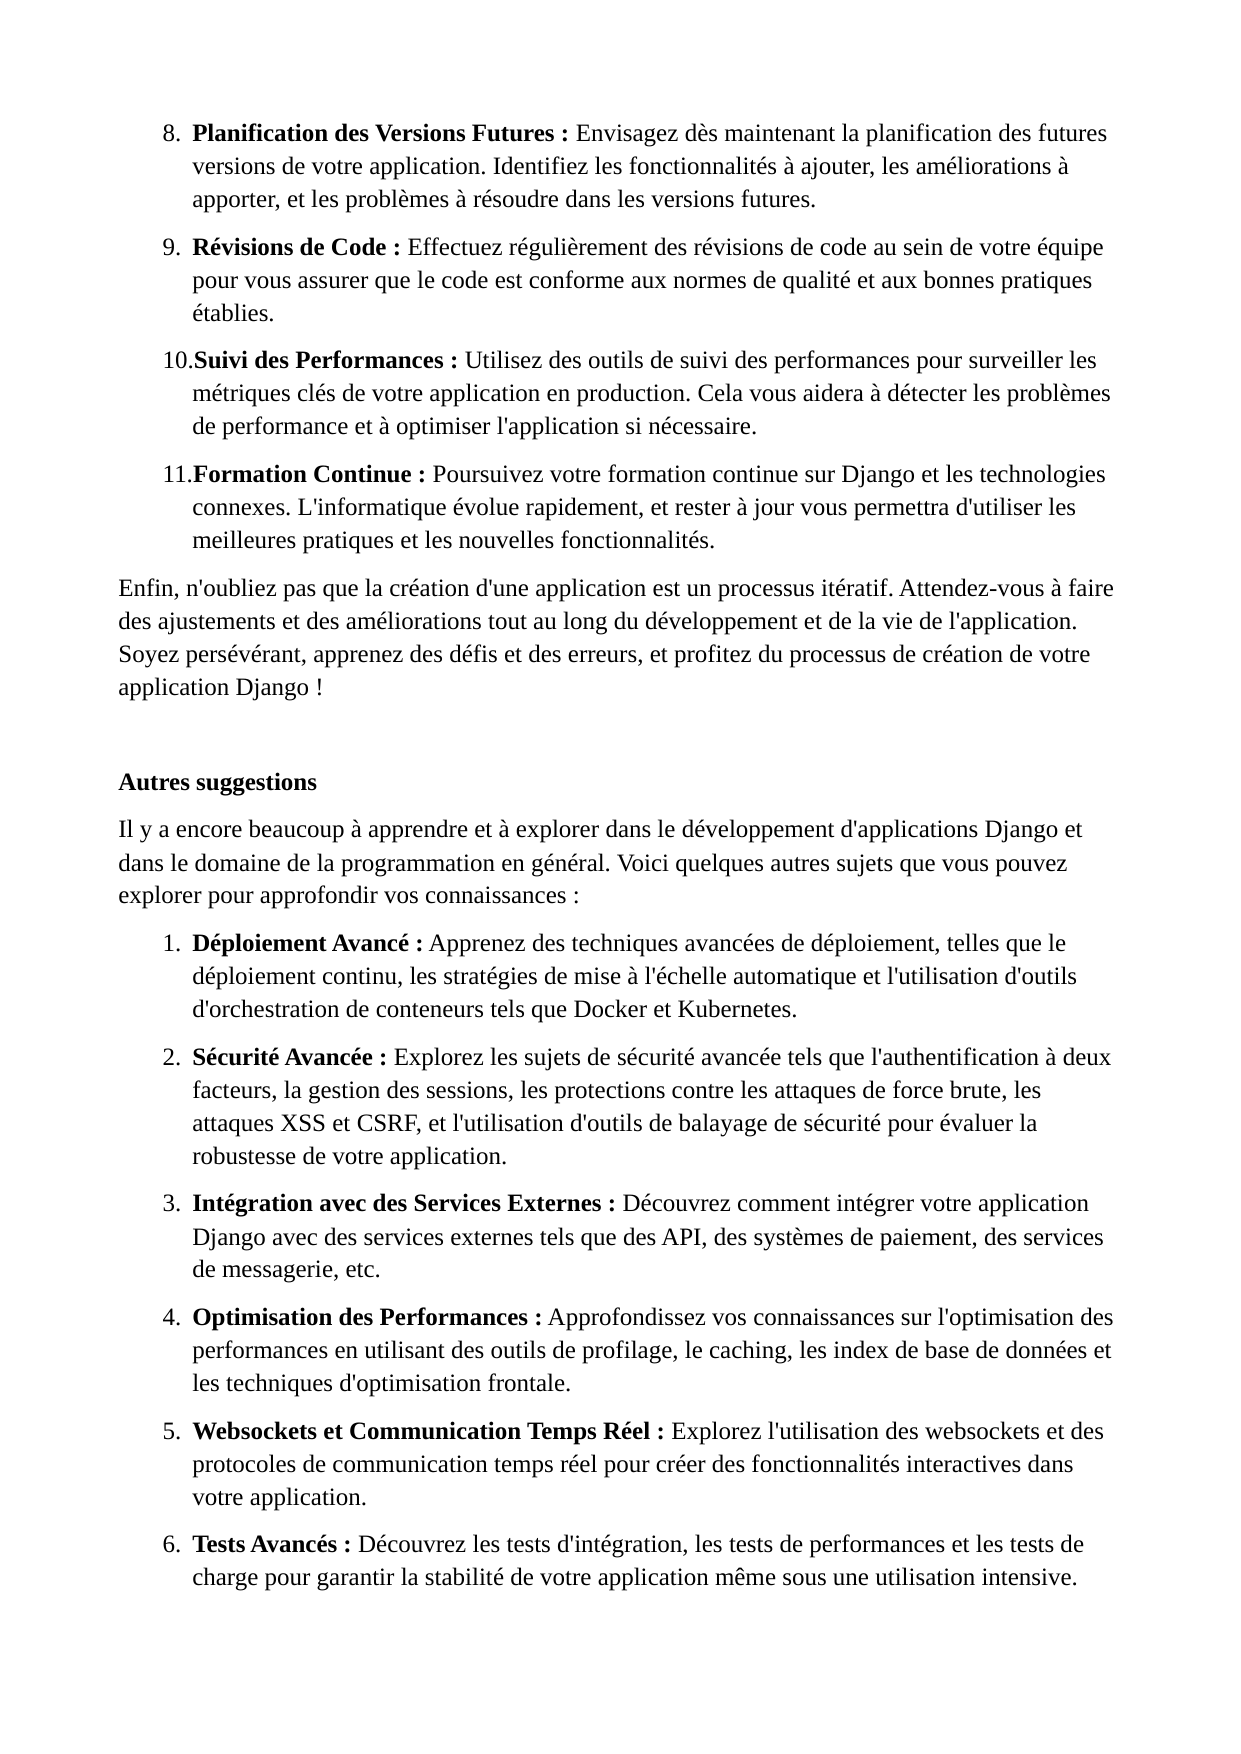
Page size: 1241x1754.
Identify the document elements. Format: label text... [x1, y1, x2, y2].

text Autres suggestions [118, 767, 1122, 796]
list Sécurité Avancée : Explorez les sujets de sécurité avancée tels que l'authentification à deux facteurs, la gestion des sessions, les protections contre les attaques de force brute, les attaques XSS et CSRF, et l'utilisation d'outils de balayage de sécurité pour évaluer la robustesse de votre application. [162, 1042, 1122, 1170]
list Tests Avancés : Découvrez les tests d'intégration, les tests de performances et les tests de charge pour garantir la stabilité de votre application même sous une utilisation intensive. [162, 1529, 1122, 1591]
list Intégration avec des Services Externes : Découvrez comment intégrer votre application Django avec des services externes tels que des API, des systèmes de paiement, des services de messagerie, etc. [162, 1188, 1122, 1283]
list Suivi des Performances : Utilisez des outils de suivi des performances pour surveiller les métriques clés de votre application en production. Cela vous aidera à détecter les problèmes de performance et à optimiser l'application si nécessaire. [162, 345, 1122, 440]
list Formation Continue : Poursuivez votre formation continue sur Django et les technologies connexes. L'informatique évolue rapidement, et rester à jour vous permettra d'utiliser les meilleures pratiques et les nouvelles fonctionnalités. [162, 459, 1122, 554]
list Révisions de Code : Effectuez régulièrement des révisions de code au sein de votre équipe pour vous assurer que le code est conforme aux normes de qualité et aux bonnes pratiques établies. [162, 232, 1122, 327]
text Enfin, n'oubliez pas que la création d'une application est un processus itératif. Attendez-vous à faire des ajustements et des améliorations tout au long du développement et de la vie de l'application. Soyez persévérant, apprenez des défis et des erreurs, et profitez du processus de création de votre application Django ! [118, 573, 1122, 701]
text Il y a encore beaucoup à apprendre et à explorer dans le développement d'applications Django et dans le domaine de la programmation en général. Voici quelques autres sujets que vous pouvez explorer pour approfondir vos connaissances : [118, 814, 1122, 909]
list Websockets et Communication Temps Réel : Explorez l'utilisation des websockets et des protocoles de communication temps réel pour créer des fonctionnalités interactives dans votre application. [162, 1416, 1122, 1511]
list Déploiement Avancé : Apprenez des techniques avancées de déploiement, telles que le déploiement continu, les stratégies de mise à l'échelle automatique et l'utilisation d'outils d'orchestration de conteneurs tels que Docker et Kubernetes. [162, 928, 1122, 1023]
list Optimisation des Performances : Approfondissez vos connaissances sur l'optimisation des performances en utilisant des outils de profilage, le caching, les index de base de données et les techniques d'optimisation frontale. [162, 1302, 1122, 1397]
list Planification des Versions Futures : Envisagez dès maintenant la planification des futures versions de votre application. Identifiez les fonctionnalités à ajouter, les améliorations à apporter, et les problèmes à résoudre dans les versions futures. [162, 118, 1122, 213]
